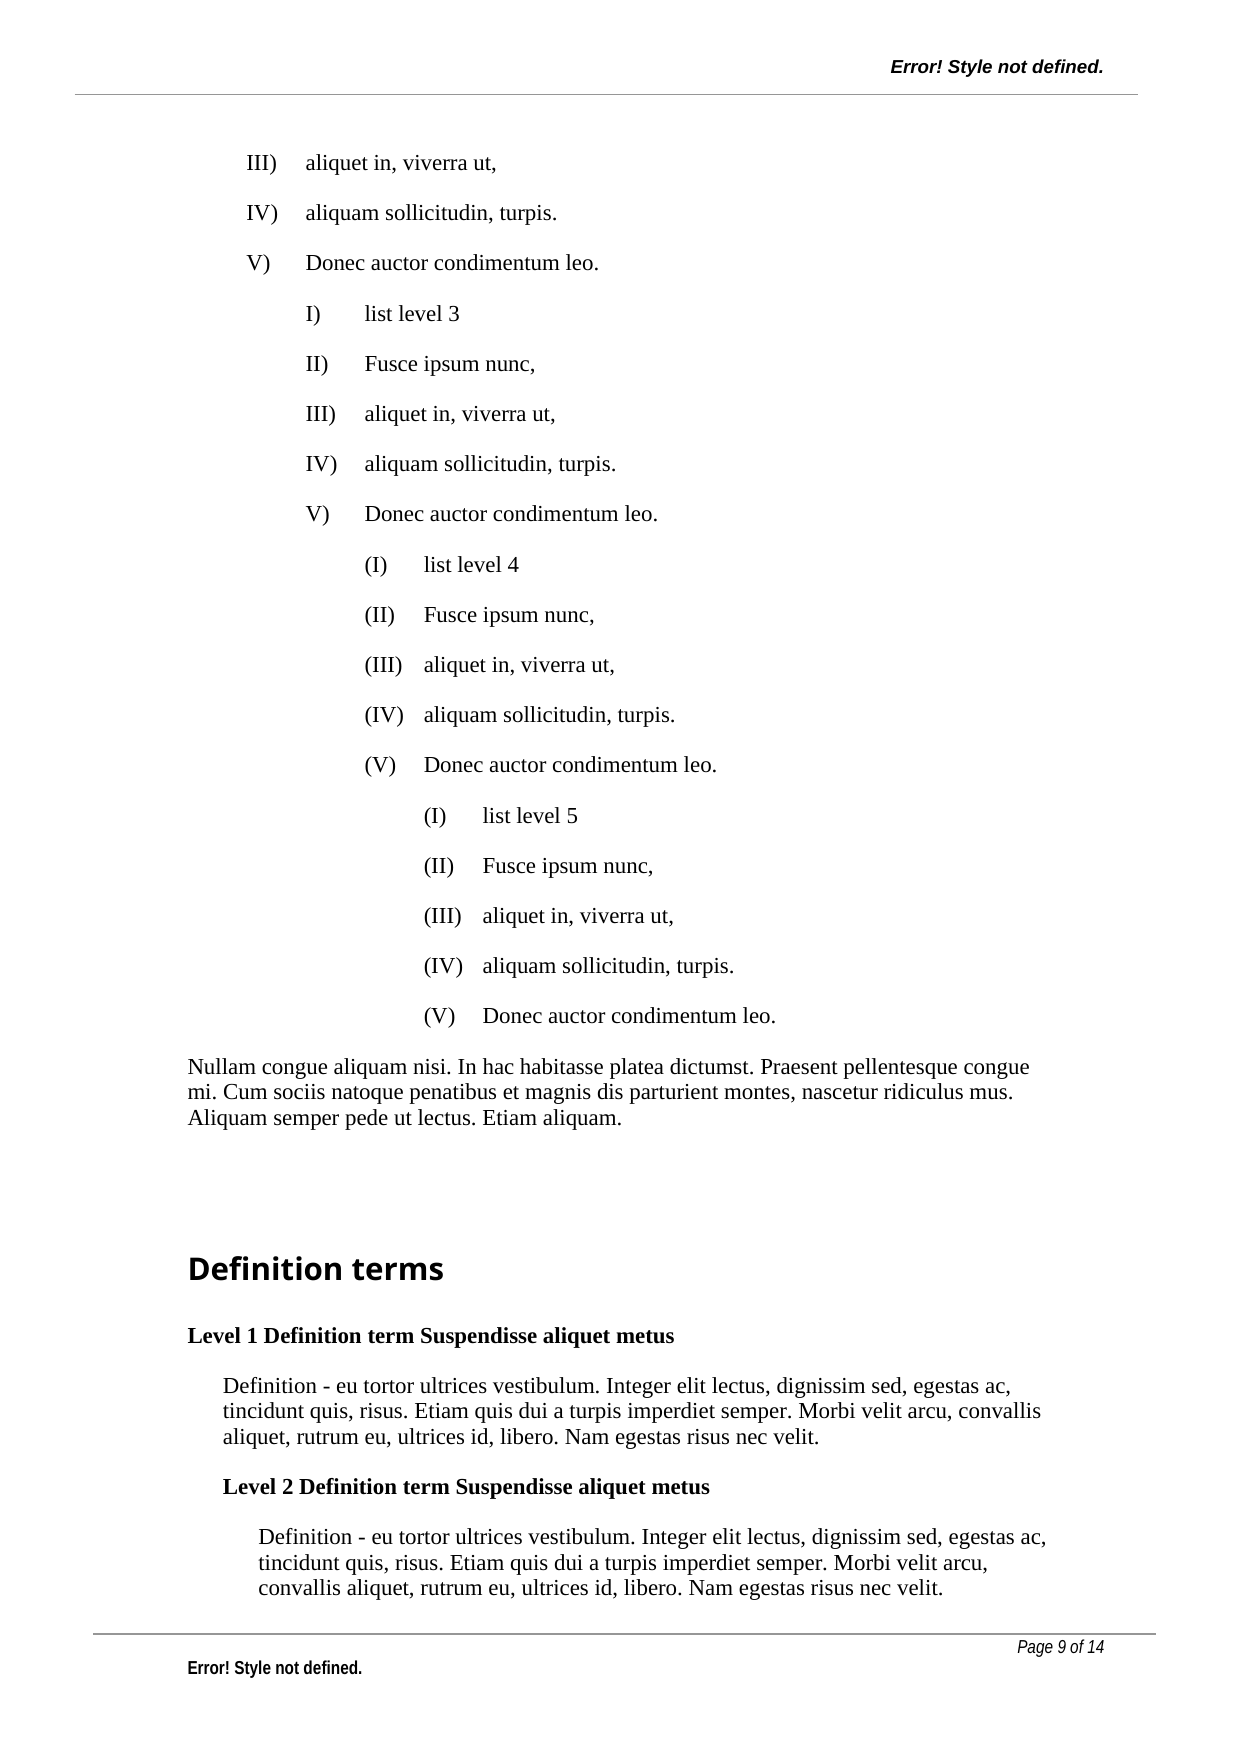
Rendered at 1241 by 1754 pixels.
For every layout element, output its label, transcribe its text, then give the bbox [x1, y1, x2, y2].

text Definition - eu tortor ultrices vestibulum. Integer elit lectus, dignissim sed, egestas ac, tincidunt quis, risus. Etiam quis dui a turpis imperdiet semper. Morbi velit arcu, convallis aliquet, rutrum eu, ultrices id, libero. Nam egestas risus nec velit. [223, 1373, 1053, 1449]
list aliquet in, viverra ut, [246, 150, 1053, 175]
list list level 4 [364, 552, 1053, 577]
list Fusce ipsum nunc, [364, 602, 1053, 627]
list aliquet in, viverra ut, [423, 903, 1053, 928]
list aliquam sollicitudin, turpis. [246, 200, 1053, 226]
list Fusce ipsum nunc, [305, 351, 1053, 376]
list Donec auctor condimentum leo. [246, 250, 1053, 276]
list Donec auctor condimentum leo. [364, 752, 1053, 778]
list Donec auctor condimentum leo. [305, 501, 1053, 527]
text Nullam congue aliquam nisi. In hac habitasse platea dictumst. Praesent pellentesque congue mi. Cum sociis natoque penatibus et magnis dis parturient montes, nascetur ridiculus mus. Aliquam semper pede ut lectus. Etiam aliquam. [187, 1054, 1053, 1130]
list Donec auctor condimentum leo. [423, 1003, 1053, 1029]
list list level 3 [305, 301, 1053, 326]
list list level 5 [423, 803, 1053, 828]
list Fusce ipsum nunc, [423, 853, 1053, 878]
text Level 2 Definition term Suspendisse aliquet metus [223, 1474, 1053, 1499]
list aliquet in, viverra ut, [364, 652, 1053, 677]
list aliquet in, viverra ut, [305, 401, 1053, 426]
list aliquam sollicitudin, turpis. [423, 953, 1053, 979]
list aliquam sollicitudin, turpis. [364, 702, 1053, 728]
text Definition - eu tortor ultrices vestibulum. Integer elit lectus, dignissim sed, egestas ac, tincidunt quis, risus. Etiam quis dui a turpis imperdiet semper. Morbi velit arcu, convallis aliquet, rutrum eu, ultrices id, libero. Nam egestas risus nec velit. [258, 1524, 1053, 1600]
text Definition terms [187, 1247, 1053, 1289]
text Level 1 Definition term Suspendisse aliquet metus [187, 1323, 1053, 1348]
list aliquam sollicitudin, turpis. [305, 451, 1053, 477]
